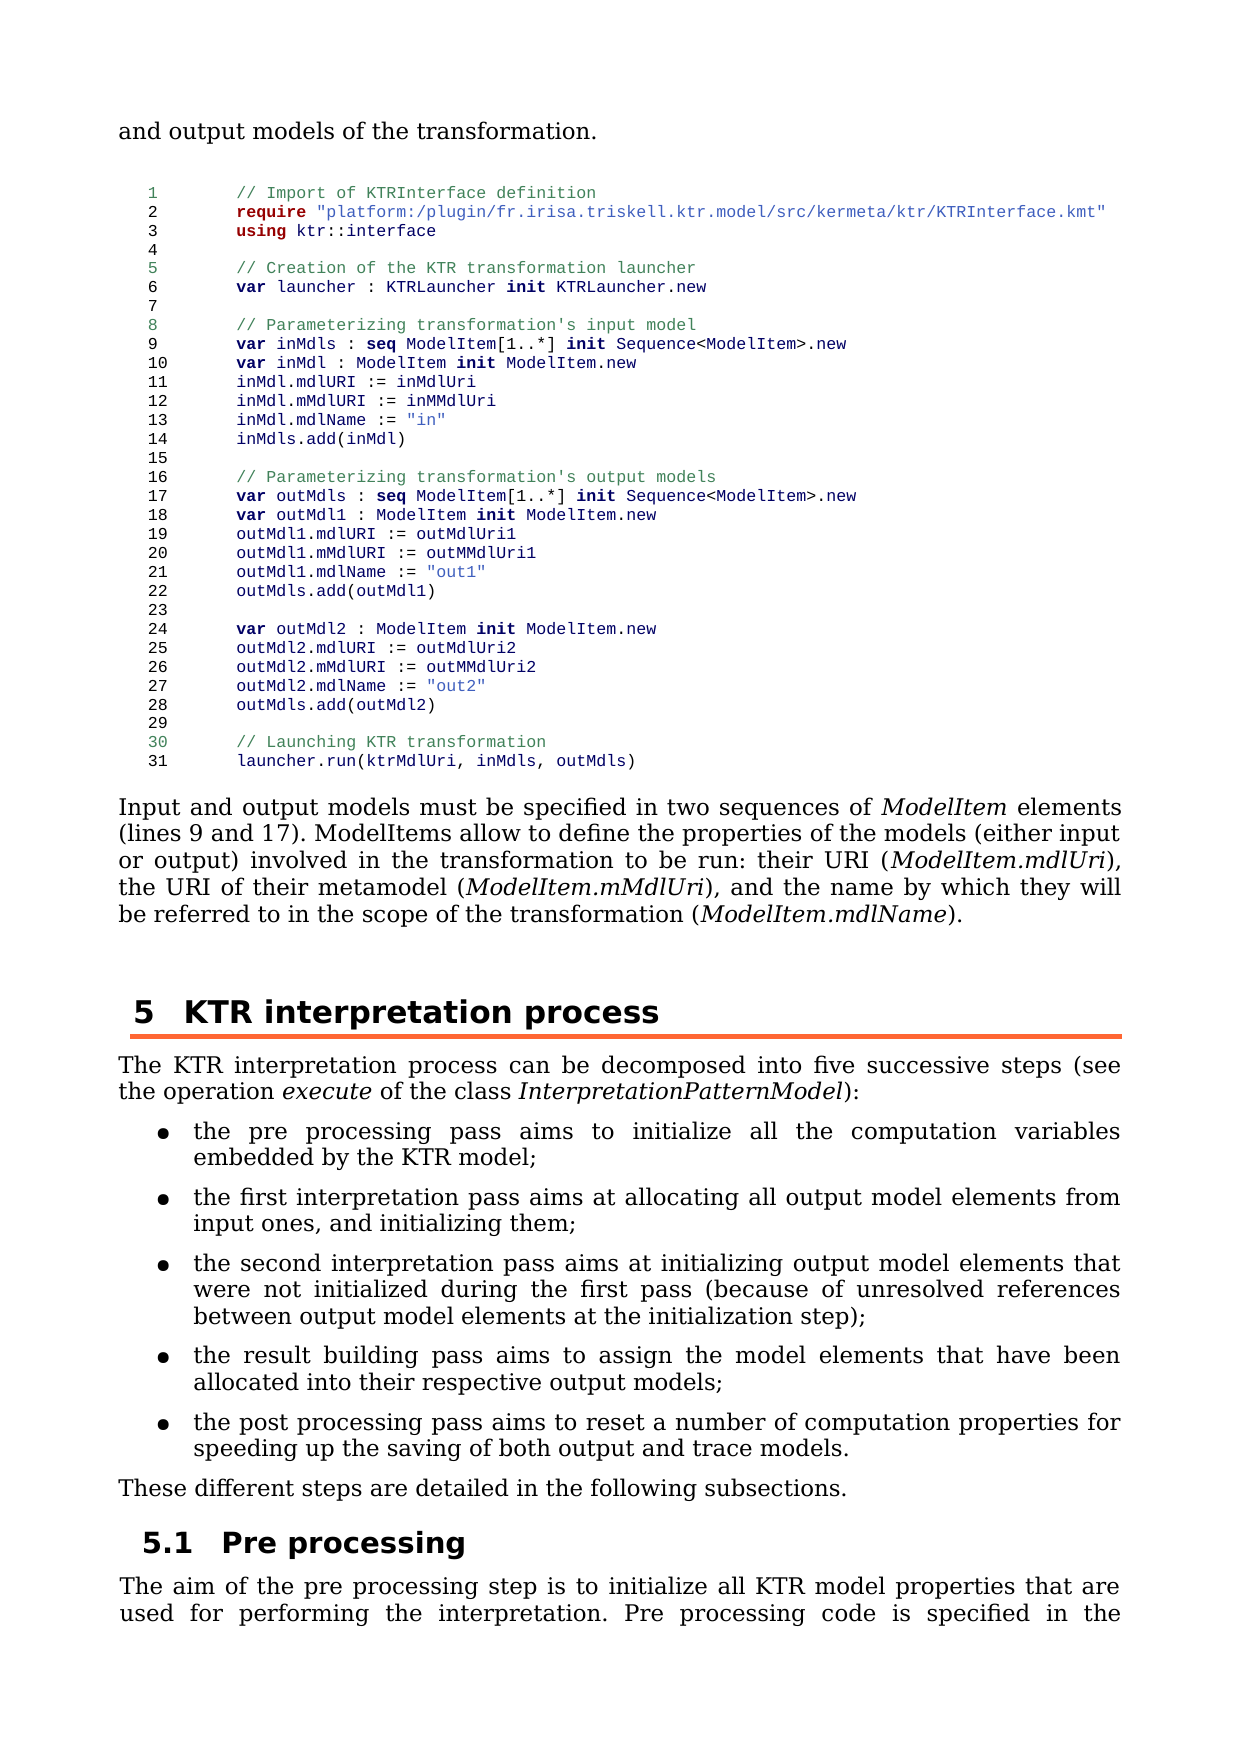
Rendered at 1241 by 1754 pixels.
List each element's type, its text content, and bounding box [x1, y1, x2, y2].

list outMdls.add(outMdl1) [148, 582, 1122, 601]
list var outMdls : seq ModelItem[1..*] init Sequence<ModelItem>.new [148, 487, 1122, 506]
list require "platform:/plugin/fr.irisa.triskell.ktr.model/src/kermeta/ktr/KTRInterface.kmt" [148, 203, 1122, 222]
list outMdl1.mMdlURI := outMMdlUri1 [148, 544, 1122, 563]
list var outMdl1 : ModelItem init ModelItem.new [148, 506, 1122, 525]
text and output models of the transformation. [118, 118, 1122, 172]
list the first interpretation pass aims at allocating all output model elements from input ones, and initializing them; [156, 1184, 1122, 1237]
list // Parameterizing transformation's input model [148, 317, 1122, 336]
list the post processing pass aims to reset a number of computation properties for speeding up the saving of both output and trace models. [156, 1409, 1122, 1462]
list inMdl.mdlName := "in" [148, 412, 1122, 431]
text These different steps are detailed in the following subsections. [118, 1475, 1122, 1502]
list // Import of KTRInterface definition [148, 184, 1122, 203]
list var outMdl2 : ModelItem init ModelItem.new [148, 620, 1122, 639]
list launcher.run(ktrMdlUri, inMdls, outMdls) [148, 753, 1122, 772]
list var launcher : KTRLauncher init KTRLauncher.new [148, 279, 1122, 298]
text The KTR interpretation process can be decomposed into five successive steps (see the operation execute of the class InterpretationPatternModel): [118, 1052, 1122, 1105]
list var inMdl : ModelItem init ModelItem.new [148, 355, 1122, 374]
text Input and output models must be specified in two sequences of ModelItem elements (lines 9 and 17). ModelItems allow to define the properties of the models (either input or output) involved in the transformation to be run: their URI (ModelItem.mdlUri), the URI of their metamodel (ModelItem.mMdlUri), and the name by which they will be referred to in the scope of the transformation (ModelItem.mdlName). [118, 794, 1122, 928]
list inMdl.mMdlURI := inMMdlUri [148, 393, 1122, 412]
list // Creation of the KTR transformation launcher [148, 260, 1122, 279]
list // Launching KTR transformation [148, 734, 1122, 753]
list the pre processing pass aims to initialize all the computation variables embedded by the KTR model; [156, 1118, 1122, 1171]
list // Parameterizing transformation's output models [148, 468, 1122, 487]
list using ktr::interface [148, 222, 1122, 241]
list the second interpretation pass aims at initializing output model elements that were not initialized during the first pass (because of unresolved references between output model elements at the initialization step); [156, 1250, 1122, 1330]
list the result building pass aims to assign the model elements that have been allocated into their respective output models; [156, 1343, 1122, 1396]
list The aim of the pre processing step is to initialize all KTR model properties that are used for performing the interpretation. Pre processing code is specified in the [82, 1573, 1122, 1627]
subtitle KTR interpretation process [130, 992, 1122, 1034]
list outMdl2.mMdlURI := outMMdlUri2 [148, 658, 1122, 677]
list outMdl1.mdlName := "out1" [148, 563, 1122, 582]
list outMdl2.mdlName := "out2" [148, 677, 1122, 696]
list inMdl.mdlURI := inMdlUri [148, 374, 1122, 393]
list outMdl2.mdlURI := outMdlUri2 [148, 639, 1122, 658]
subtitle Pre processing [142, 1527, 1122, 1561]
list outMdl1.mdlURI := outMdlUri1 [148, 525, 1122, 544]
list inMdls.add(inMdl) [148, 431, 1122, 449]
list var inMdls : seq ModelItem[1..*] init Sequence<ModelItem>.new [148, 336, 1122, 355]
list outMdls.add(outMdl2) [148, 696, 1122, 715]
